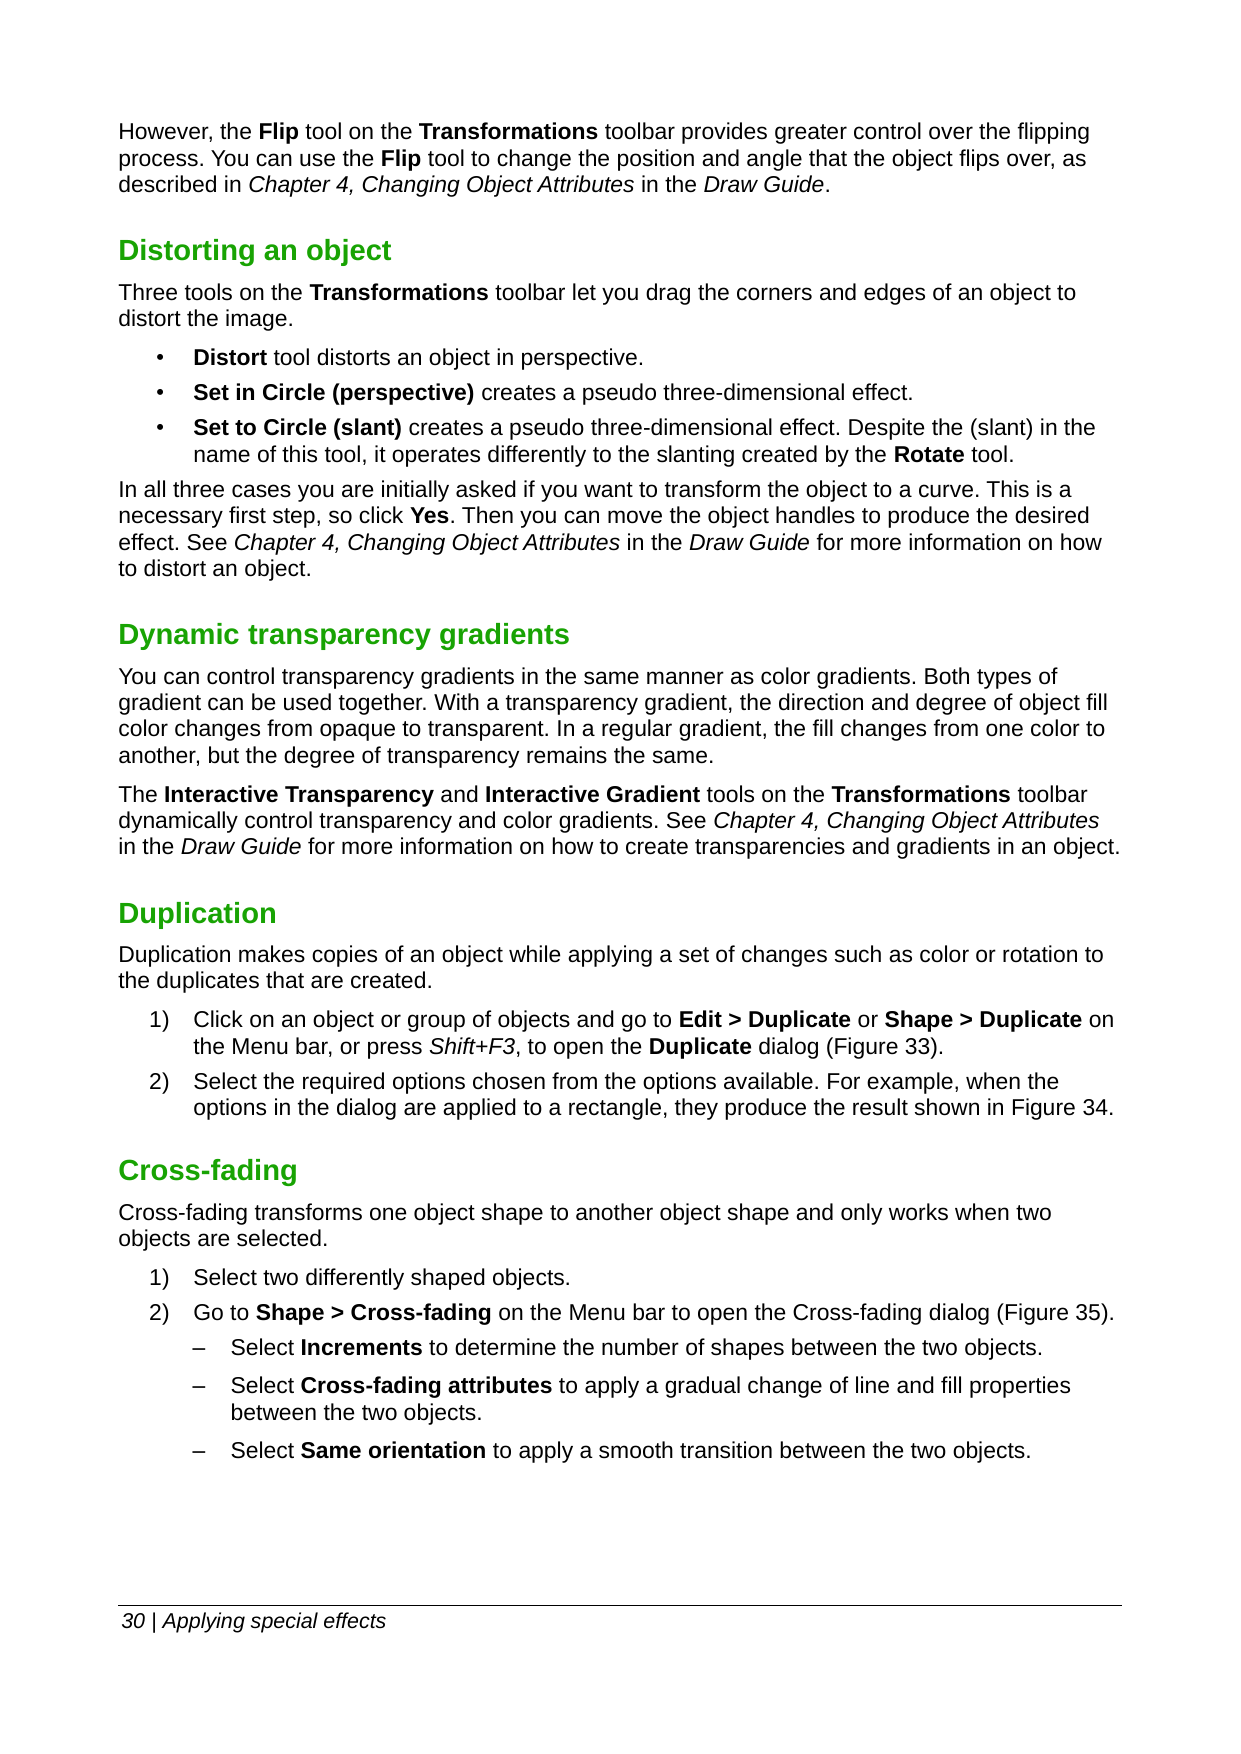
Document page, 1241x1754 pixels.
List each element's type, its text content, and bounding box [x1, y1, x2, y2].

text You can control transparency gradients in the same manner as color gradients. Both types of gradient can be used together. With a transparency gradient, the direction and degree of object fill color changes from opaque to transparent. In a regular gradient, the fill changes from one color to another, but the degree of transparency remains the same. [118, 663, 1122, 768]
subtitle Dynamic transparency gradients [118, 617, 1122, 651]
list Set to Circle (slant) creates a pseudo three-dimensional effect. Despite the (slant) in the name of this tool, it operates differently to the slanting created by the Rotate tool. [156, 414, 1122, 467]
text Cross-fading transforms one object shape to another object shape and only works when two objects are selected. [118, 1198, 1122, 1251]
text In all three cases you are initially asked if you want to transform the object to a curve. This is a necessary first step, so click Yes. Then you can move the object handles to produce the desired effect. See Chapter 4, Changing Object Attributes in the Draw Guide for more information on how to distort an object. [118, 476, 1122, 581]
list Click on an object or group of objects and go to Edit > Duplicate or Shape > Duplicate on the Menu bar, or press Shift+F3, to open the Duplicate dialog (Figure 33). [169, 1006, 1122, 1059]
list Select two differently shaped objects. [169, 1264, 1122, 1290]
text The Interactive Transparency and Interactive Gradient tools on the Transformations toolbar dynamically control transparency and color gradients. See Chapter 4, Changing Object Attributes in the Draw Guide for more information on how to create transparencies and gradients in an object. [118, 781, 1122, 860]
subtitle Cross-fading [118, 1153, 1122, 1187]
list Go to Shape > Cross-fading on the Menu bar to open the Cross-fading dialog (Figure 35). [169, 1299, 1122, 1325]
list Select Increments to determine the number of shapes between the two objects. [192, 1334, 1122, 1360]
text Three tools on the Transformations toolbar let you drag the corners and edges of an object to distort the image. [118, 279, 1122, 331]
subtitle Distorting an object [118, 233, 1122, 267]
list Distort tool distorts an object in perspective. [156, 344, 1122, 370]
text However, the Flip tool on the Transformations toolbar provides greater control over the flipping process. You can use the Flip tool to change the position and angle that the object flips over, as described in Chapter 4, Changing Object Attributes in the Draw Guide. [118, 118, 1122, 197]
text Duplication makes copies of an object while applying a set of changes such as color or rotation to the duplicates that are created. [118, 941, 1122, 994]
list Select Cross-fading attributes to apply a gradual change of line and fill properties between the two objects. [192, 1372, 1122, 1425]
list Select Same orientation to apply a smooth transition between the two objects. [192, 1437, 1122, 1463]
list Set in Circle (perspective) creates a pseudo three-dimensional effect. [156, 379, 1122, 405]
list Select the required options chosen from the options available. For example, when the options in the dialog are applied to a rectangle, they produce the result shown in Figure 34. [169, 1068, 1122, 1121]
subtitle Duplication [118, 896, 1122, 929]
